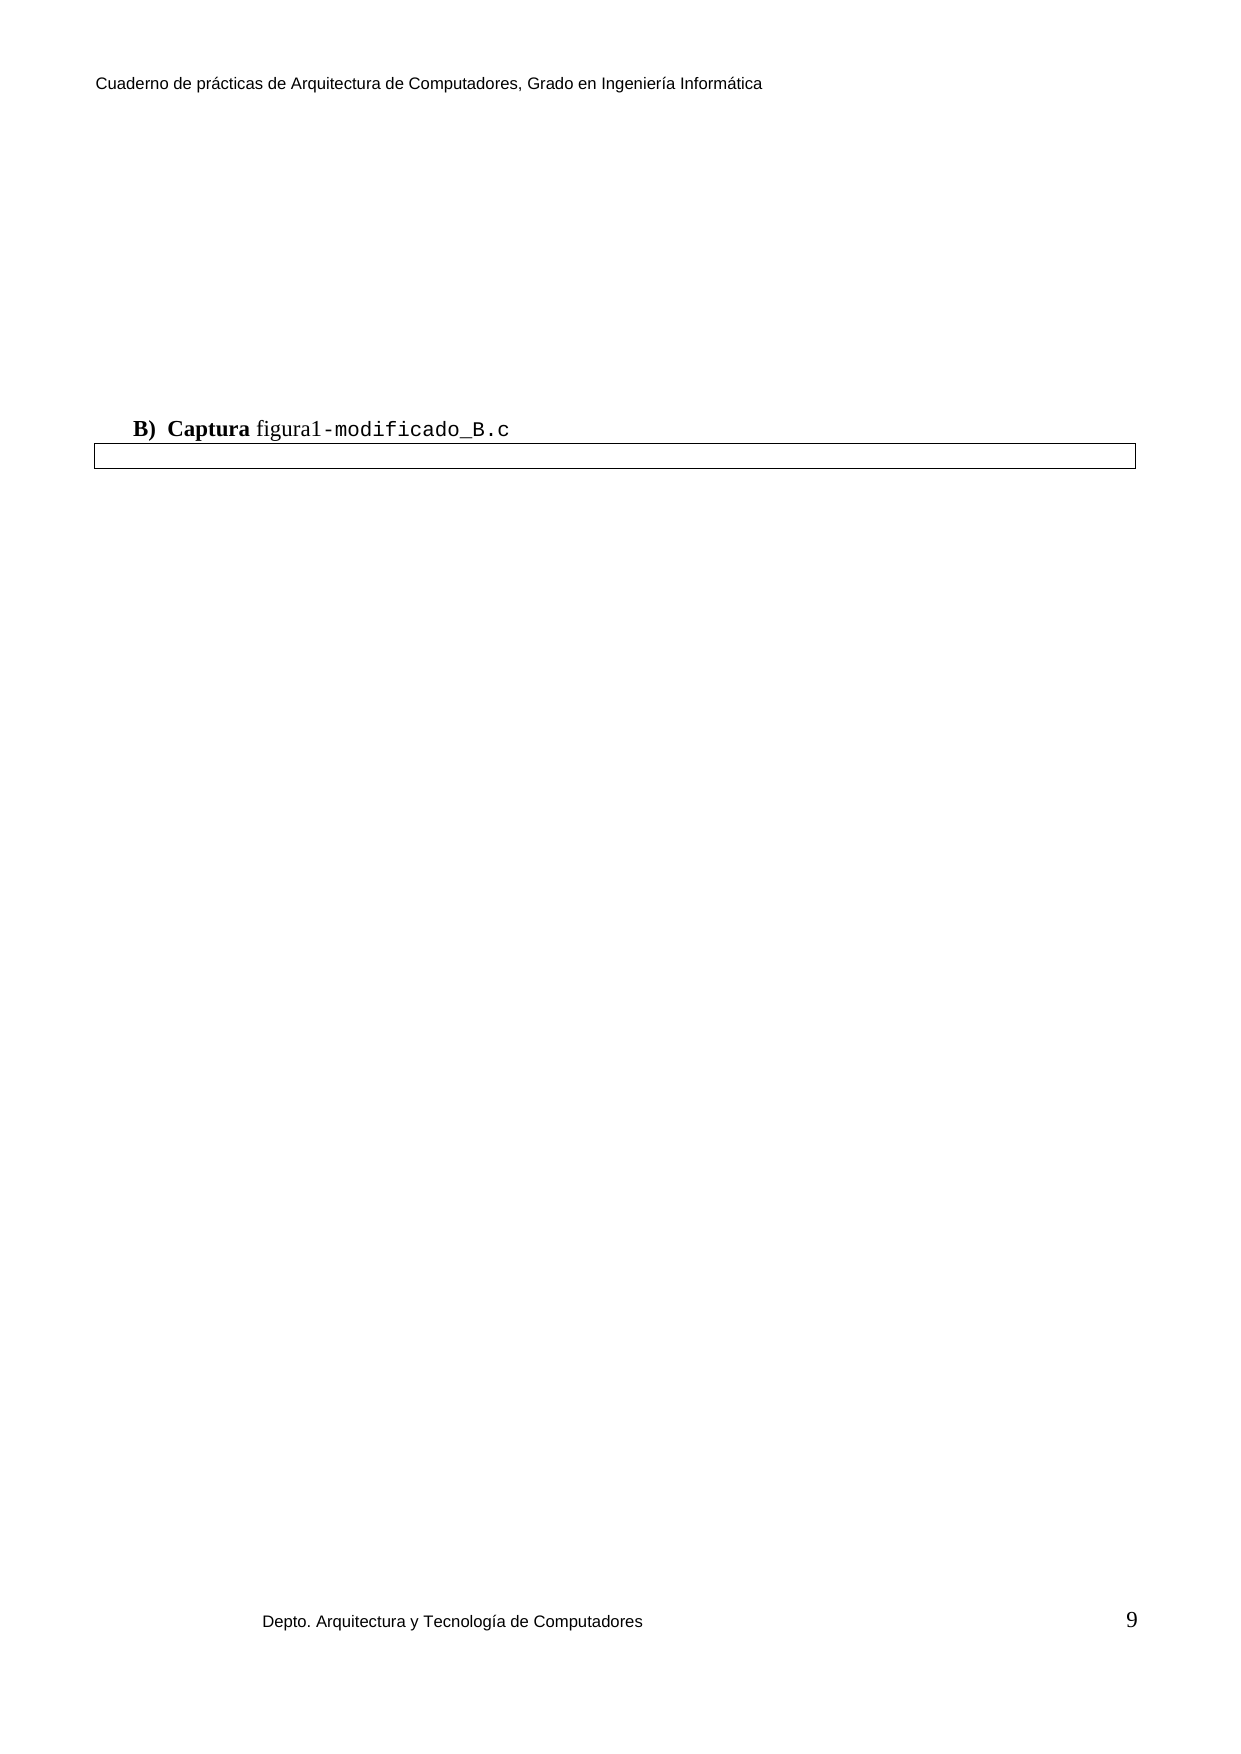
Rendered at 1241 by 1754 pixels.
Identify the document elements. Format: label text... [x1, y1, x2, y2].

list B) Captura figura1-modificado_B.c [133, 415, 1137, 443]
table_header [95, 444, 1135, 467]
